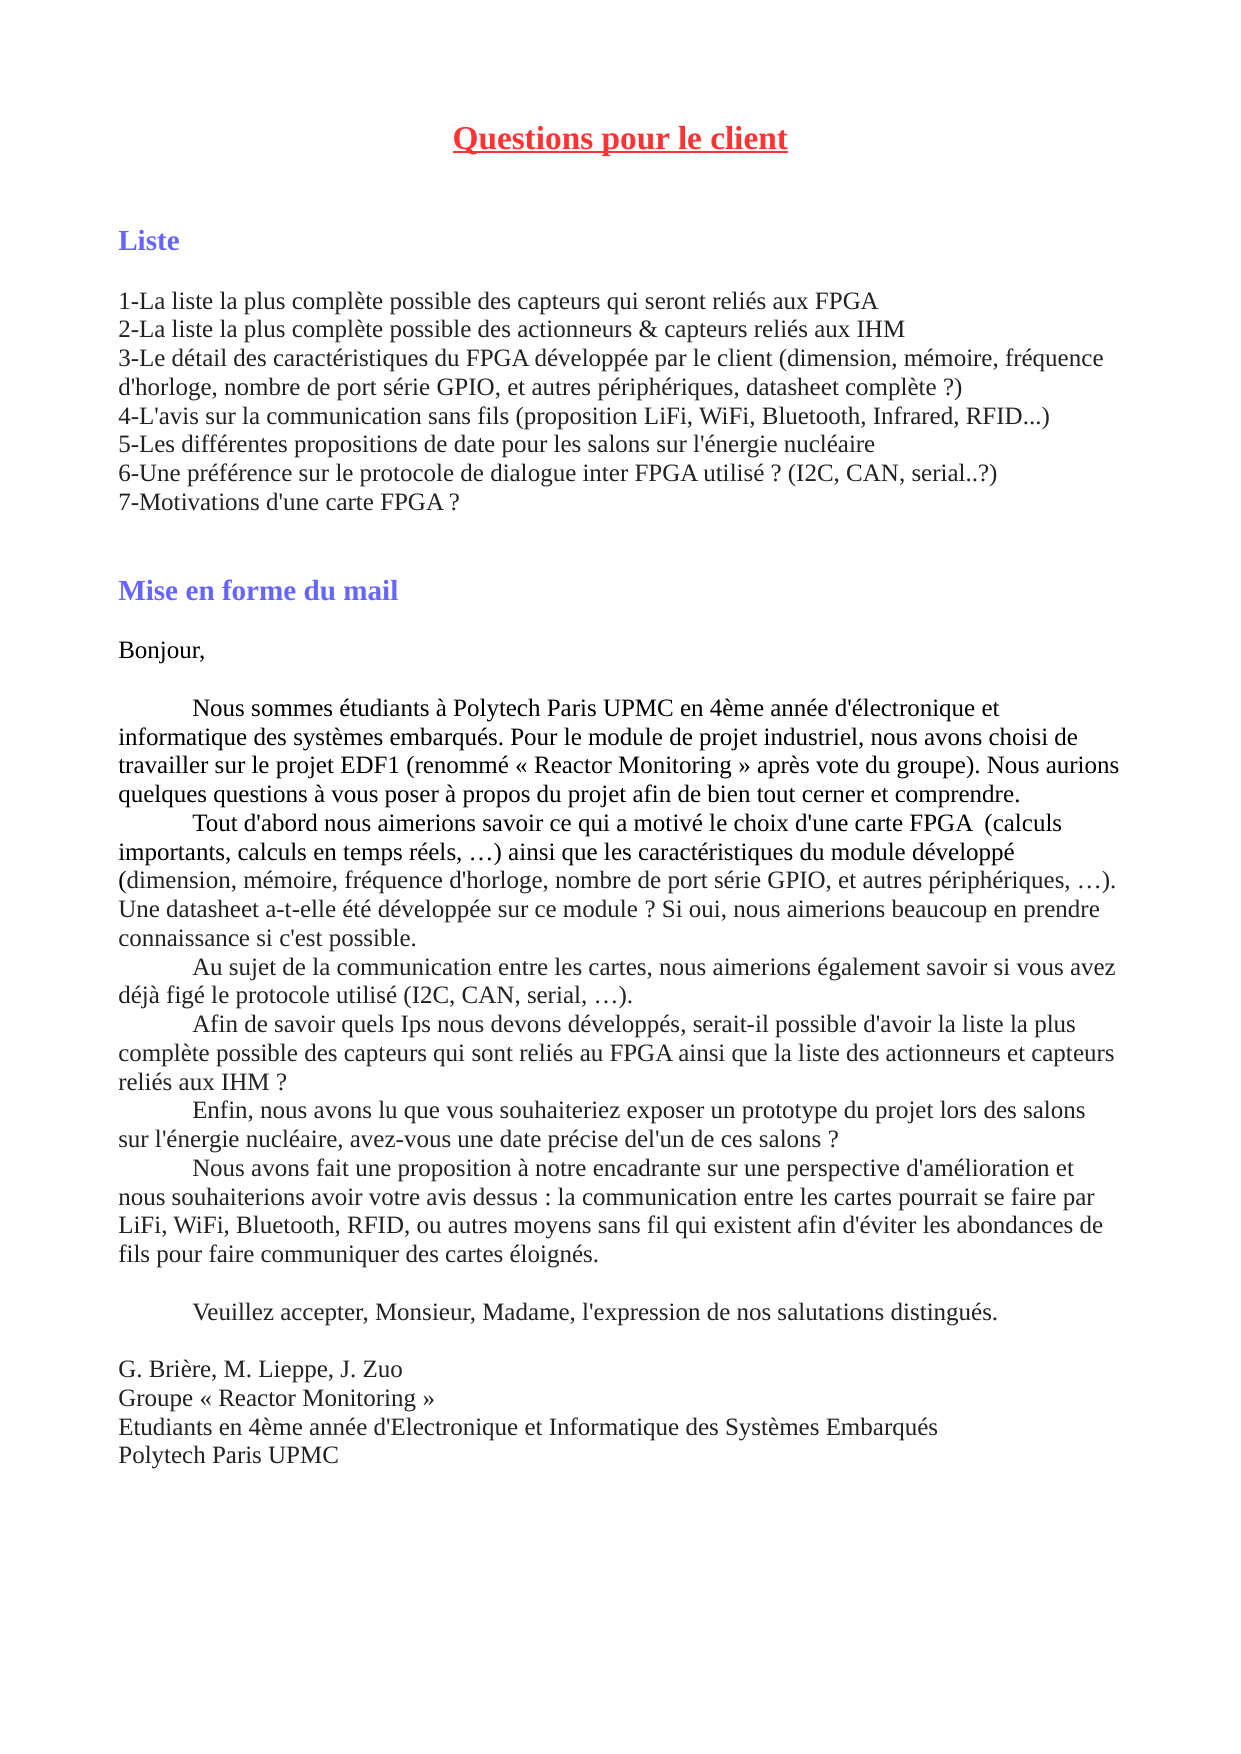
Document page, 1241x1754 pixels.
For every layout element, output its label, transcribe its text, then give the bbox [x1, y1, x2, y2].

text Bonjour, [118, 636, 1122, 664]
text 3-Le détail des caractéristiques du FPGA développée par le client (dimension, mémoire, fréquence d'horloge, nombre de port série GPIO, et autres périphériques, datasheet complète ?) [118, 343, 1122, 401]
text 2-La liste la plus complète possible des actionneurs & capteurs reliés aux IHM [118, 314, 1122, 343]
text Nous avons fait une proposition à notre encadrante sur une perspective d'amélioration et nous souhaiterions avoir votre avis dessus : la communication entre les cartes pourrait se faire par LiFi, WiFi, Bluetooth, RFID, ou autres moyens sans fil qui existent afin d'éviter les abondances de fils pour faire communiquer des cartes éloignés. [118, 1153, 1122, 1268]
text 4-L'avis sur la communication sans fils (proposition LiFi, WiFi, Bluetooth, Infrared, RFID...) [118, 401, 1122, 429]
text Enfin, nous avons lu que vous souhaiteriez exposer un prototype du projet lors des salons sur l'énergie nucléaire, avez-vous une date précise del'un de ces salons ? [118, 1096, 1122, 1153]
text Etudiants en 4ème année d'Electronique et Informatique des Systèmes Embarqués [118, 1412, 1122, 1441]
text Polytech Paris UPMC [118, 1441, 1122, 1469]
text Afin de savoir quels Ips nous devons développés, serait-il possible d'avoir la liste la plus complète possible des capteurs qui sont reliés au FPGA ainsi que la liste des actionneurs et capteurs reliés aux IHM ? [118, 1009, 1122, 1096]
text Nous sommes étudiants à Polytech Paris UPMC en 4ème année d'électronique et informatique des systèmes embarqués. Pour le module de projet industriel, nous avons choisi de travailler sur le projet EDF1 (renommé « Reactor Monitoring » après vote du groupe). Nous aurions quelques questions à vous poser à propos du projet afin de bien tout cerner et comprendre. [118, 693, 1122, 808]
text 1-La liste la plus complète possible des capteurs qui seront reliés aux FPGA [118, 286, 1122, 314]
text Tout d'abord nous aimerions savoir ce qui a motivé le choix d'une carte FPGA (calculs importants, calculs en temps réels, …) ainsi que les caractéristiques du module développé (dimension, mémoire, fréquence d'horloge, nombre de port série GPIO, et autres périphériques, …). Une datasheet a-t-elle été développée sur ce module ? Si oui, nous aimerions beaucoup en prendre connaissance si c'est possible. [118, 808, 1122, 952]
text Questions pour le client [118, 118, 1122, 156]
text Liste [118, 223, 1122, 257]
text 7-Motivations d'une carte FPGA ? [118, 487, 1122, 516]
text 6-Une préférence sur le protocole de dialogue inter FPGA utilisé ? (I2C, CAN, serial..?) [118, 458, 1122, 487]
text Mise en forme du mail [118, 573, 1122, 607]
text 5-Les différentes propositions de date pour les salons sur l'énergie nucléaire [118, 429, 1122, 458]
text Groupe « Reactor Monitoring » [118, 1383, 1122, 1412]
text Veuillez accepter, Monsieur, Madame, l'expression de nos salutations distingués. [118, 1297, 1122, 1326]
text G. Brière, M. Lieppe, J. Zuo [118, 1354, 1122, 1383]
text Au sujet de la communication entre les cartes, nous aimerions également savoir si vous avez déjà figé le protocole utilisé (I2C, CAN, serial, …). [118, 952, 1122, 1009]
